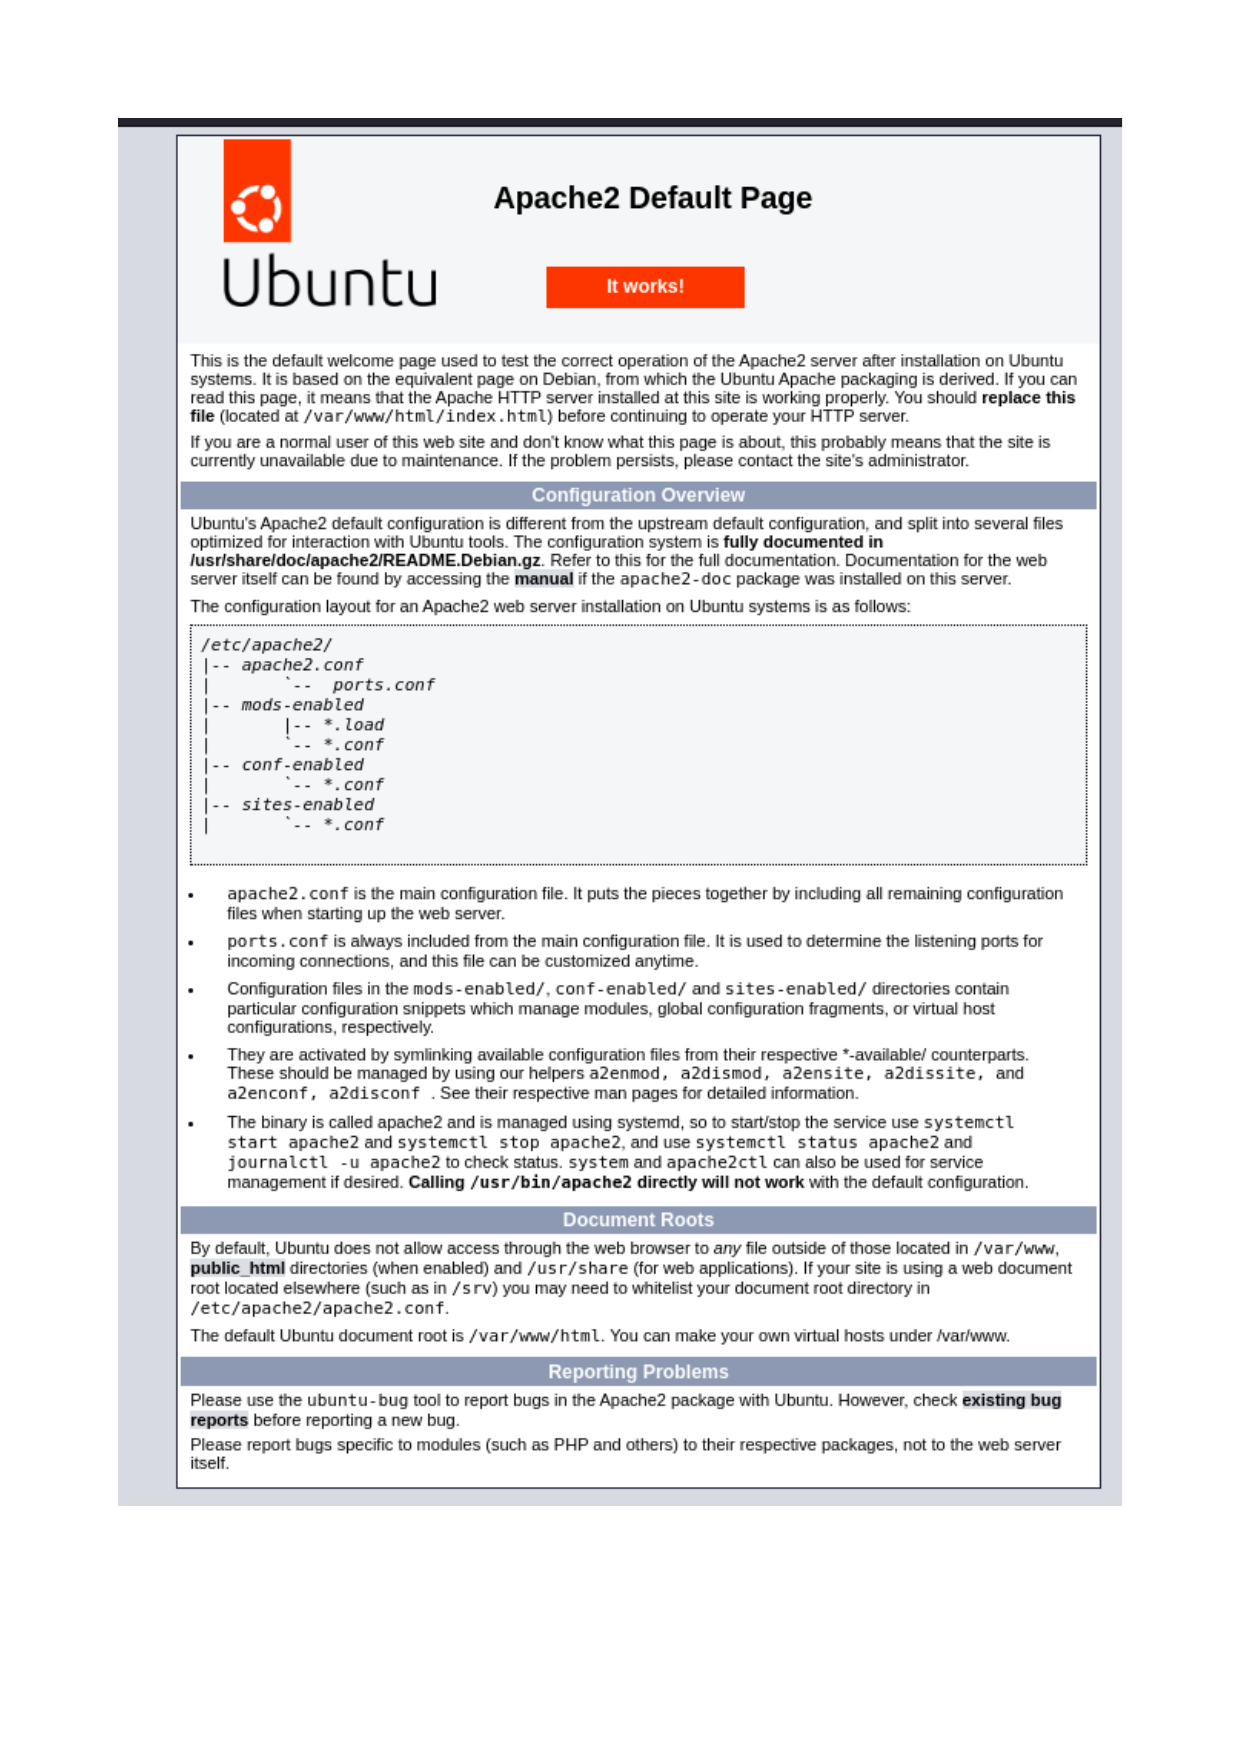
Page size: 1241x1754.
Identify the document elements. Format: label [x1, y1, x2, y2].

picture [118, 118, 1123, 1506]
